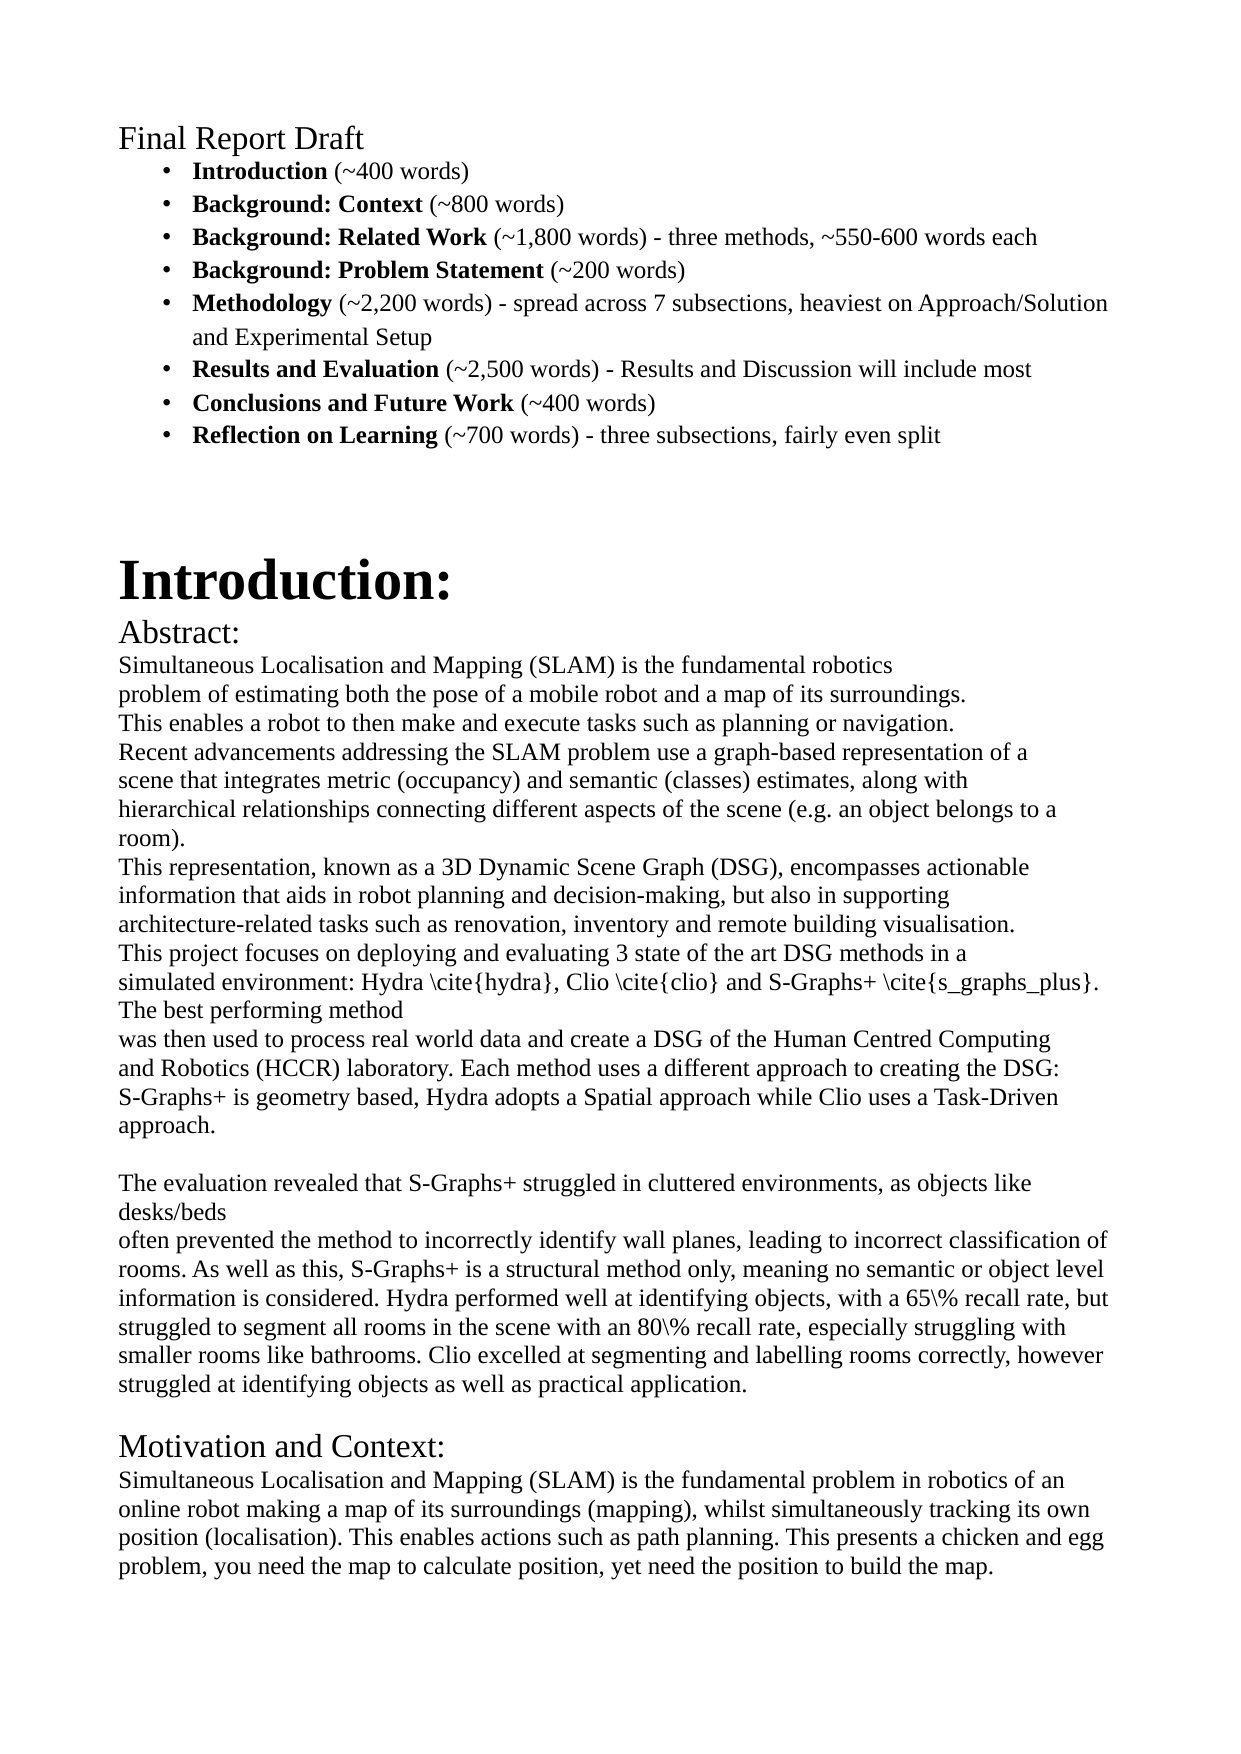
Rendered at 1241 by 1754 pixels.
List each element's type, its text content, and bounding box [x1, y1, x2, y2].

text Final Report Draft [118, 118, 1122, 156]
text Introduction: [118, 545, 1122, 612]
list Results and Evaluation (~2,500 words) - Results and Discussion will include most [162, 354, 1122, 383]
text This representation, known as a 3D Dynamic Scene Graph (DSG), encompasses actionable [118, 852, 1122, 880]
text problem of estimating both the pose of a mobile robot and a map of its surroundings. [118, 679, 1122, 708]
text hierarchical relationships connecting different aspects of the scene (e.g. an object belongs to a room). [118, 794, 1122, 852]
text and Robotics (HCCR) laboratory. Each method uses a different approach to creating the DSG: [118, 1053, 1122, 1082]
list Introduction (~400 words) [162, 156, 1122, 185]
text This enables a robot to then make and execute tasks such as planning or navigation. [118, 708, 1122, 737]
text Abstract: [118, 612, 1122, 650]
list Reflection on Learning (~700 words) - three subsections, fairly even split [162, 421, 1122, 449]
text scene that integrates metric (occupancy) and semantic (classes) estimates, along with [118, 765, 1122, 794]
text simulated environment: Hydra \cite{hydra}, Clio \cite{clio} and S-Graphs+ \cite{s_graphs_plus}. The best performing method [118, 967, 1122, 1024]
text This project focuses on deploying and evaluating 3 state of the art DSG methods in a [118, 938, 1122, 967]
text Simultaneous Localisation and Mapping (SLAM) is the fundamental robotics [118, 650, 1122, 679]
text The evaluation revealed that S-Graphs+ struggled in cluttered environments, as objects like desks/beds [118, 1168, 1122, 1225]
list Background: Problem Statement (~200 words) [162, 256, 1122, 284]
text Recent advancements addressing the SLAM problem use a graph-based representation of a [118, 737, 1122, 765]
text architecture-related tasks such as renovation, inventory and remote building visualisation. [118, 909, 1122, 938]
list Background: Context (~800 words) [162, 189, 1122, 218]
text information that aids in robot planning and decision-making, but also in supporting [118, 880, 1122, 909]
text S-Graphs+ is geometry based, Hydra adopts a Spatial approach while Clio uses a Task-Driven approach. [118, 1082, 1122, 1139]
text Motivation and Context: [118, 1427, 1122, 1465]
text often prevented the method to incorrectly identify wall planes, leading to incorrect classification of rooms. As well as this, S-Graphs+ is a structural method only, meaning no semantic or object level information is considered. Hydra performed well at identifying objects, with a 65\% recall rate, but struggled to segment all rooms in the scene with an 80\% recall rate, especially struggling with smaller rooms like bathrooms. Clio excelled at segmenting and labelling rooms correctly, however struggled at identifying objects as well as practical application. [118, 1225, 1122, 1398]
text Simultaneous Localisation and Mapping (SLAM) is the fundamental problem in robotics of an online robot making a map of its surroundings (mapping), whilst simultaneously tracking its own position (localisation). This enables actions such as path planning. This presents a chicken and egg problem, you need the map to calculate position, yet need the position to build the map. [118, 1465, 1122, 1580]
text was then used to process real world data and create a DSG of the Human Centred Computing [118, 1024, 1122, 1053]
list Conclusions and Future Work (~400 words) [162, 388, 1122, 416]
list Background: Related Work (~1,800 words) - three methods, ~550-600 words each [162, 222, 1122, 251]
list Methodology (~2,200 words) - spread across 7 subsections, heaviest on Approach/Solution and Experimental Setup [162, 288, 1122, 350]
